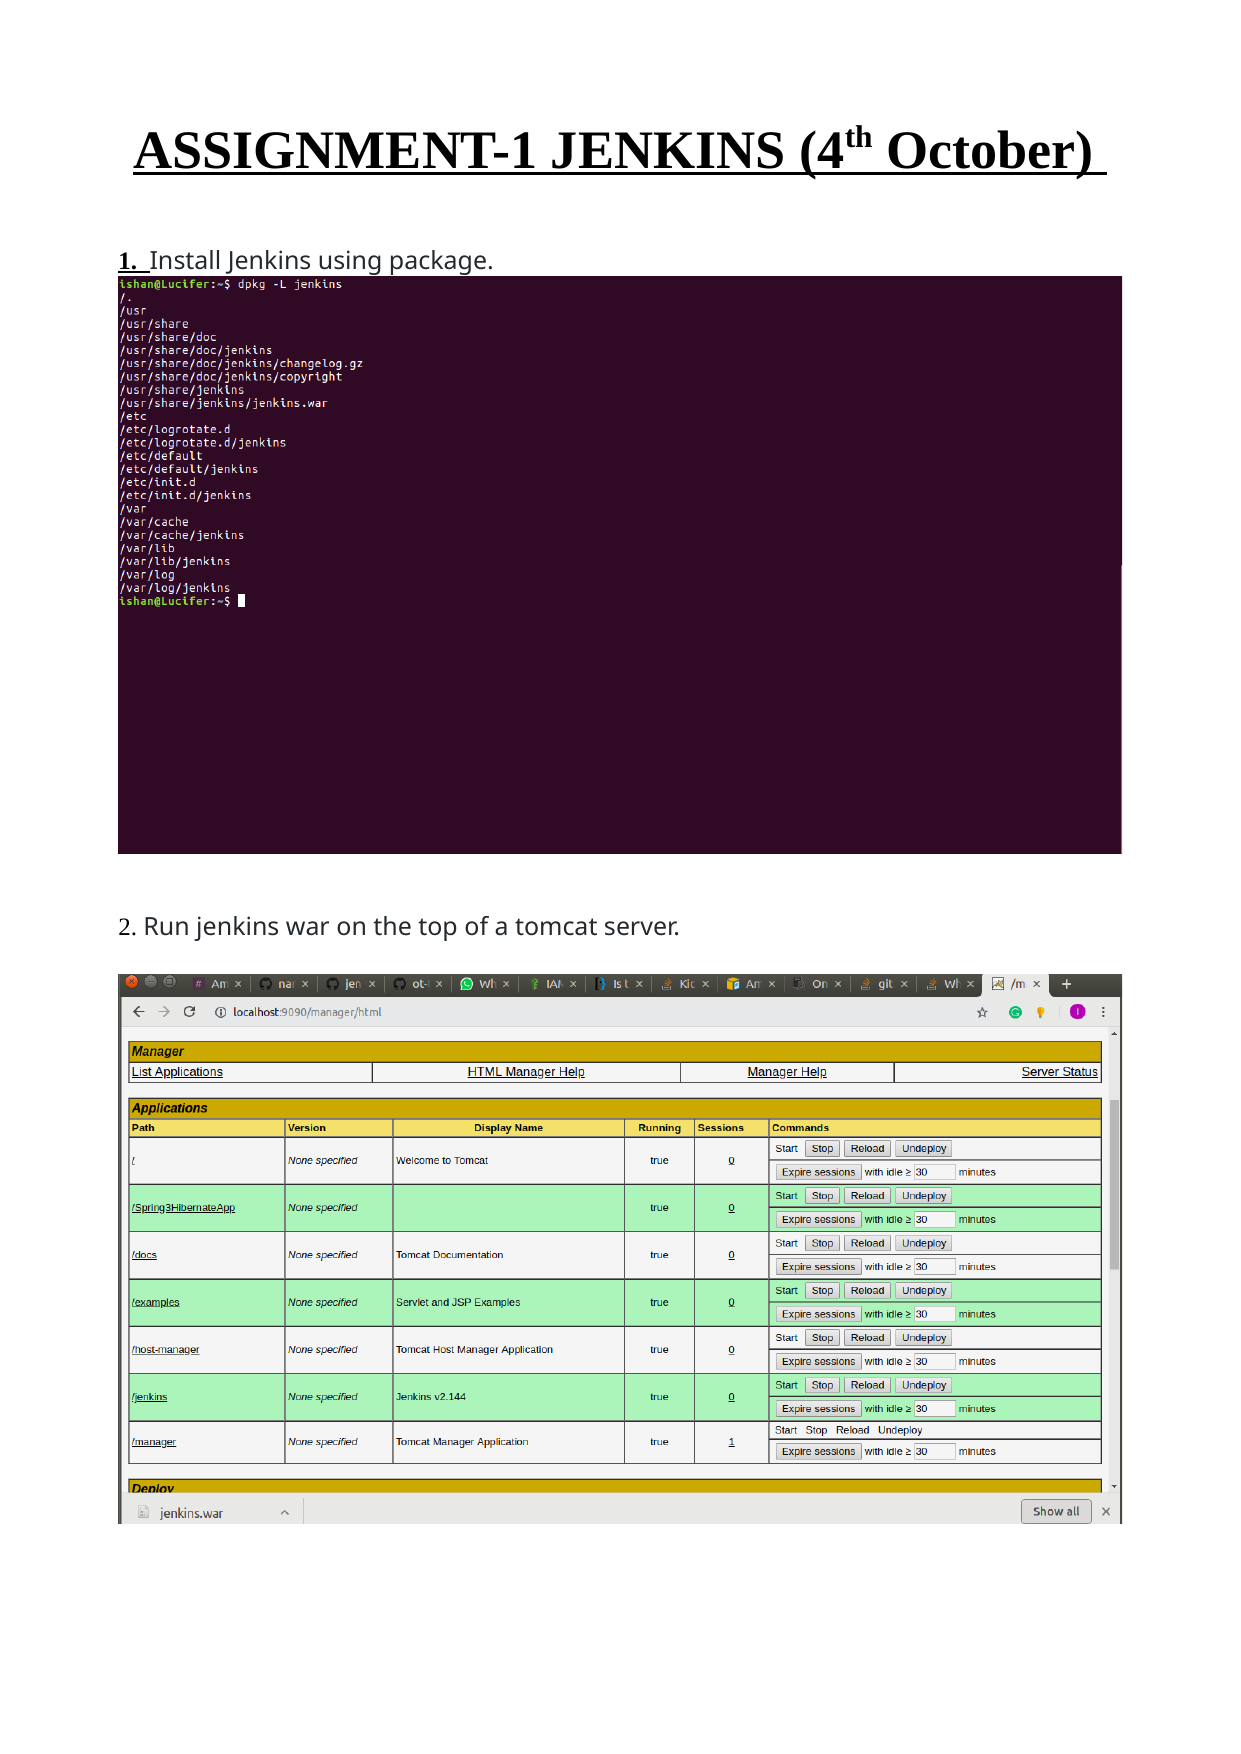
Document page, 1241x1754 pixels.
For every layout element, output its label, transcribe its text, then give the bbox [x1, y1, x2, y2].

picture [118, 963, 1123, 1534]
picture [118, 276, 1123, 854]
text ASSIGNMENT-1 JENKINS (4th October) [118, 118, 1122, 180]
text 1. Install Jenkins using package. [118, 243, 1122, 276]
text 2. Run jenkins war on the top of a tomcat server. [118, 908, 1122, 942]
